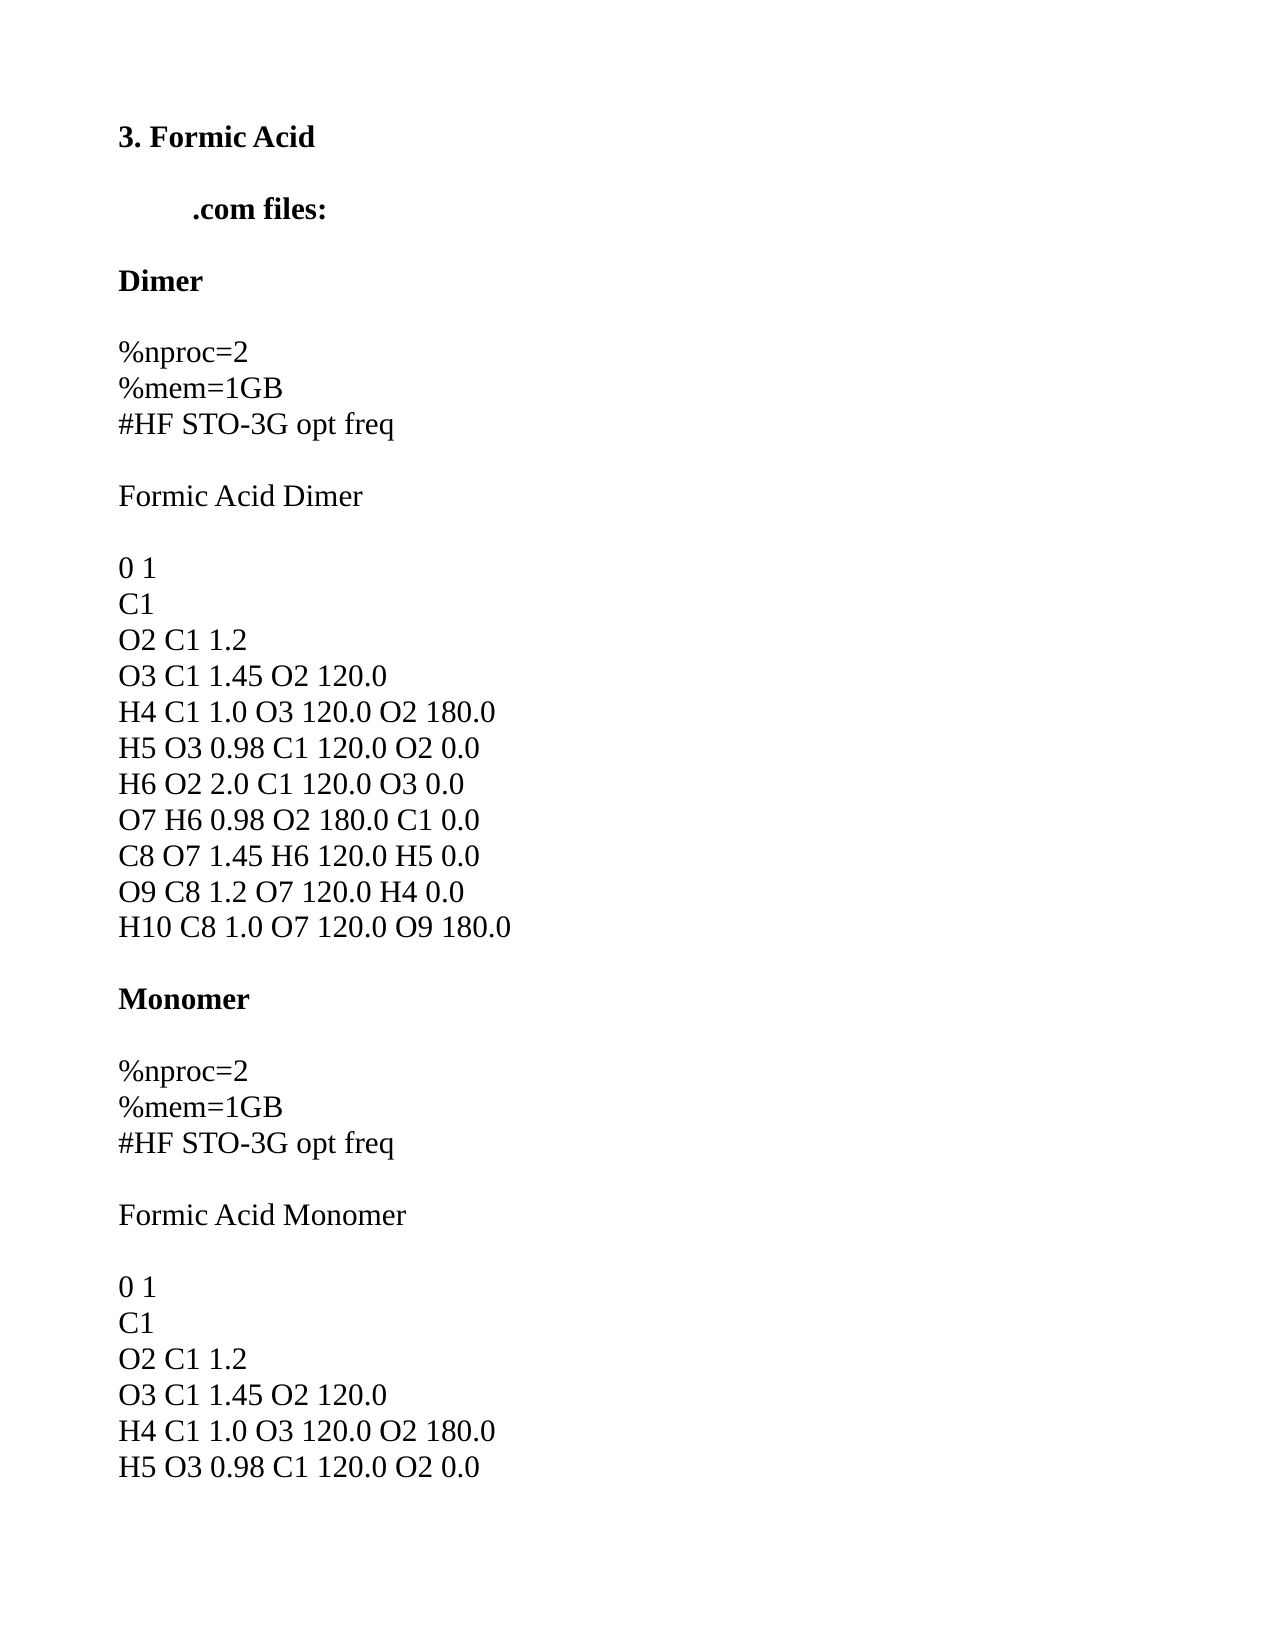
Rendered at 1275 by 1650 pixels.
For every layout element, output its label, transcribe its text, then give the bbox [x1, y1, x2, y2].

text O2 C1 1.2 [118, 1340, 1157, 1376]
text H5 O3 0.98 C1 120.0 O2 0.0 [118, 1448, 1157, 1484]
text Monomer [118, 981, 1157, 1017]
text H10 C8 1.0 O7 120.0 O9 180.0 [118, 909, 1157, 945]
text H6 O2 2.0 C1 120.0 O3 0.0 [118, 765, 1157, 801]
text 0 1 [118, 1268, 1157, 1304]
text O3 C1 1.45 O2 120.0 [118, 657, 1157, 693]
text .com files: [118, 190, 1157, 226]
text %mem=1GB [118, 1088, 1157, 1124]
text %nproc=2 [118, 1052, 1157, 1088]
text Dimer [118, 262, 1157, 298]
text %mem=1GB [118, 370, 1157, 406]
text Formic Acid Dimer [118, 477, 1157, 513]
text O2 C1 1.2 [118, 621, 1157, 657]
text O9 C8 1.2 O7 120.0 H4 0.0 [118, 873, 1157, 909]
text H4 C1 1.0 O3 120.0 O2 180.0 [118, 1412, 1157, 1448]
text C1 [118, 585, 1157, 621]
text O7 H6 0.98 O2 180.0 C1 0.0 [118, 801, 1157, 837]
text Formic Acid Monomer [118, 1196, 1157, 1232]
text 3. Formic Acid [118, 118, 1157, 154]
text O3 C1 1.45 O2 120.0 [118, 1376, 1157, 1412]
text #HF STO-3G opt freq [118, 1124, 1157, 1160]
text %nproc=2 [118, 334, 1157, 370]
text H5 O3 0.98 C1 120.0 O2 0.0 [118, 729, 1157, 765]
text H4 C1 1.0 O3 120.0 O2 180.0 [118, 693, 1157, 729]
text C8 O7 1.45 H6 120.0 H5 0.0 [118, 837, 1157, 873]
text 0 1 [118, 549, 1157, 585]
text C1 [118, 1304, 1157, 1340]
text #HF STO-3G opt freq [118, 406, 1157, 442]
